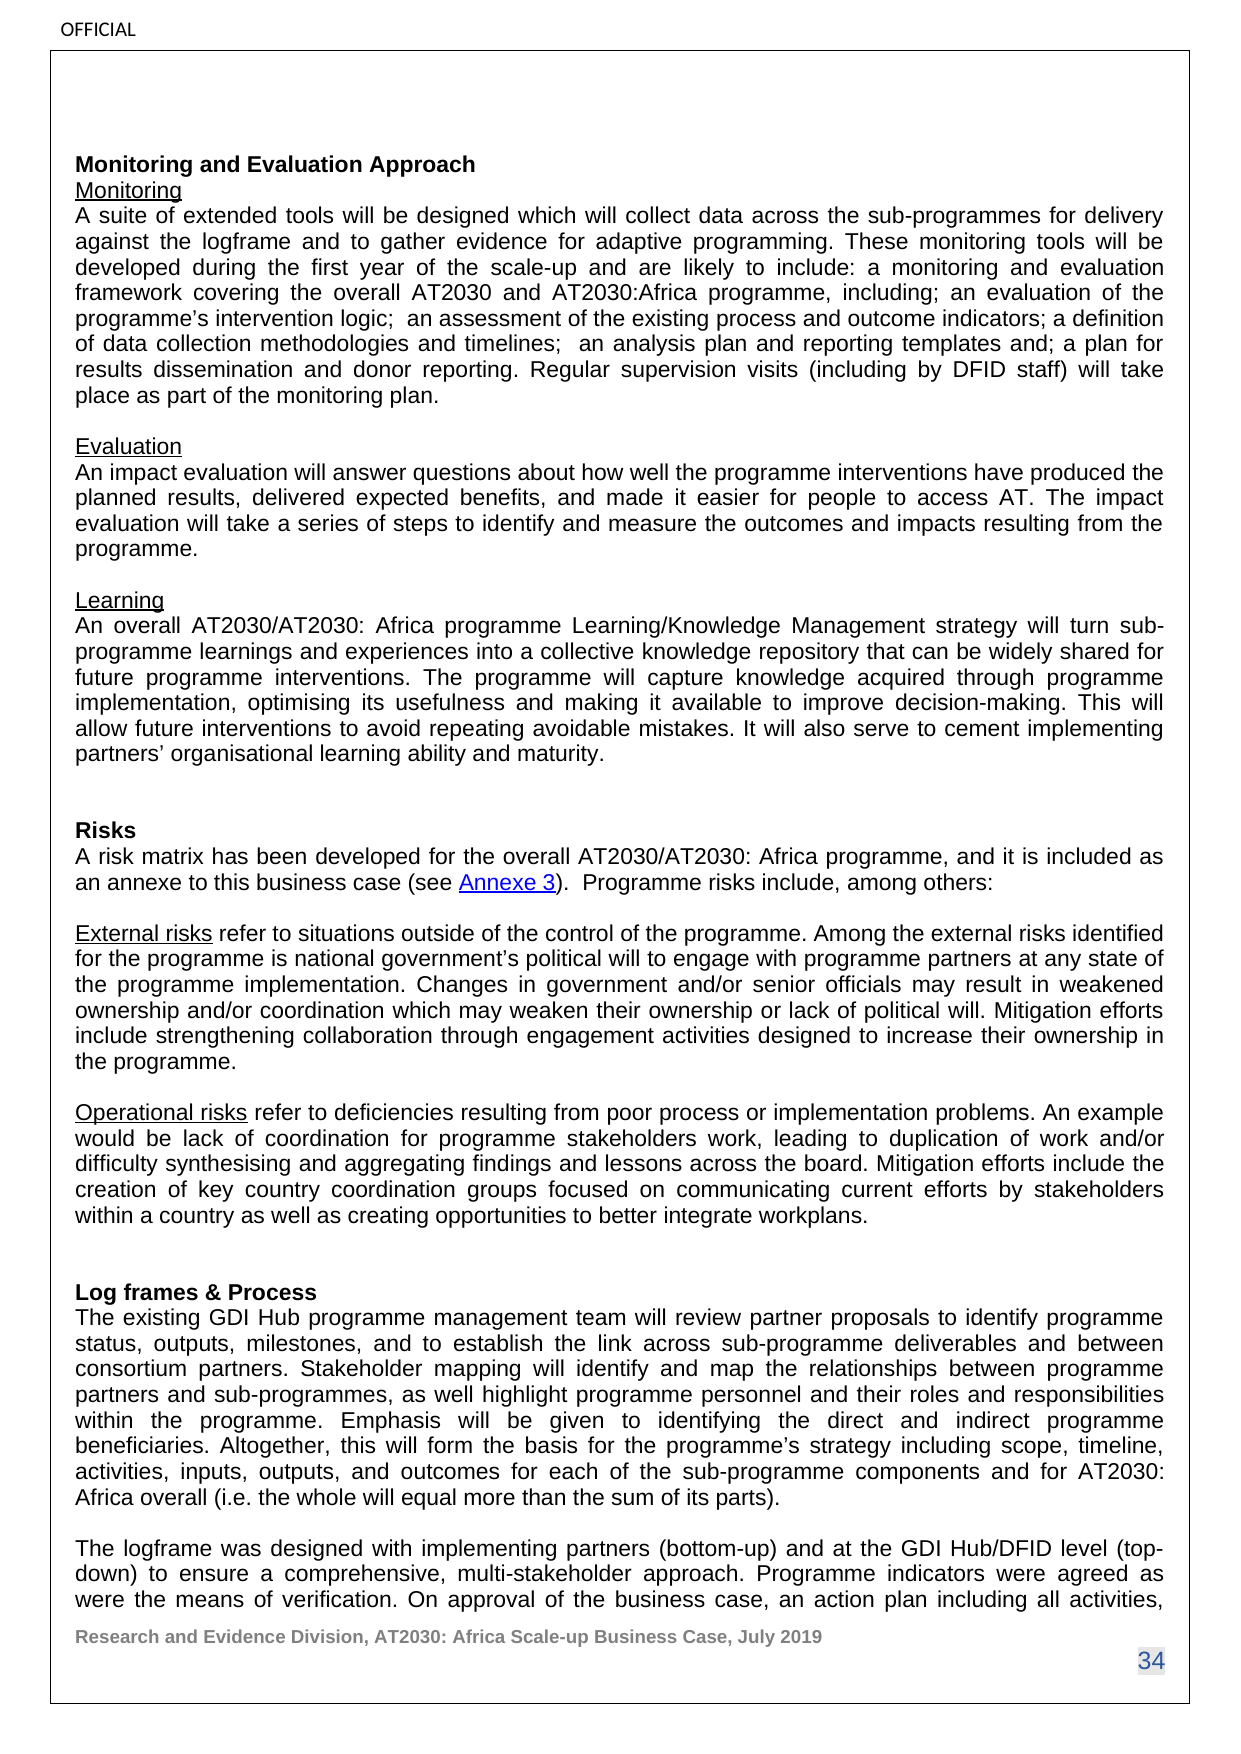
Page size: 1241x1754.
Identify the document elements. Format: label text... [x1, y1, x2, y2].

text Risks [75, 818, 1165, 843]
text The logframe was designed with implementing partners (bottom-up) and at the GDI Hub/DFID level (top-down) to ensure a comprehensive, multi-stakeholder approach. Programme indicators were agreed as were the means of verification. On approval of the business case, an action plan including all activities, [75, 1535, 1165, 1612]
text Learning [75, 587, 1165, 613]
text Log frames & Process [75, 1279, 1165, 1305]
text Evaluation [75, 433, 1165, 459]
text Monitoring and Evaluation Approach [75, 152, 1165, 177]
text An overall AT2030/AT2030: Africa programme Learning/Knowledge Management strategy will turn sub-programme learnings and experiences into a collective knowledge repository that can be widely shared for future programme interventions. The programme will capture knowledge acquired through programme implementation, optimising its usefulness and making it available to improve decision-making. This will allow future interventions to avoid repeating avoidable mistakes. It will also serve to cement implementing partners’ organisational learning ability and maturity. [75, 613, 1165, 767]
text A suite of extended tools will be designed which will collect data across the sub-programmes for delivery against the logframe and to gather evidence for adaptive programming. These monitoring tools will be developed during the first year of the scale-up and are likely to include: a monitoring and evaluation framework covering the overall AT2030 and AT2030:Africa programme, including; an evaluation of the programme’s intervention logic; an assessment of the existing process and outcome indicators; a definition of data collection methodologies and timelines; an analysis plan and reporting templates and; a plan for results dissemination and donor reporting. Regular supervision visits (including by DFID staff) will take place as part of the monitoring plan. [75, 203, 1165, 408]
text An impact evaluation will answer questions about how well the programme interventions have produced the planned results, delivered expected benefits, and made it easier for people to access AT. The impact evaluation will take a series of steps to identify and measure the outcomes and impacts resulting from the programme. [75, 459, 1165, 562]
text External risks refer to situations outside of the control of the programme. Among the external risks identified for the programme is national government’s political will to engage with programme partners at any state of the programme implementation. Changes in government and/or senior officials may result in weakened ownership and/or coordination which may weaken their ownership or lack of political will. Mitigation efforts include strengthening collaboration through engagement activities designed to increase their ownership in the programme. [75, 920, 1165, 1074]
text Monitoring [75, 177, 1165, 203]
text Operational risks refer to deficiencies resulting from poor process or implementation problems. An example would be lack of coordination for programme stakeholders work, leading to duplication of work and/or difficulty synthesising and aggregating findings and lessons across the board. Mitigation efforts include the creation of key country coordination groups focused on communicating current efforts by stakeholders within a country as well as creating opportunities to better integrate workplans. [75, 1100, 1165, 1228]
text The existing GDI Hub programme management team will review partner proposals to identify programme status, outputs, milestones, and to establish the link across sub-programme deliverables and between consortium partners. Stakeholder mapping will identify and map the relationships between programme partners and sub-programmes, as well highlight programme personnel and their roles and responsibilities within the programme. Emphasis will be given to identifying the direct and indirect programme beneficiaries. Altogether, this will form the basis for the programme’s strategy including scope, timeline, activities, inputs, outputs, and outcomes for each of the sub-programme components and for AT2030: Africa overall (i.e. the whole will equal more than the sum of its parts). [75, 1305, 1165, 1510]
text A risk matrix has been developed for the overall AT2030/AT2030: Africa programme, and it is included as an annexe to this business case (see Annexe 3). Programme risks include, among others: [75, 843, 1165, 895]
